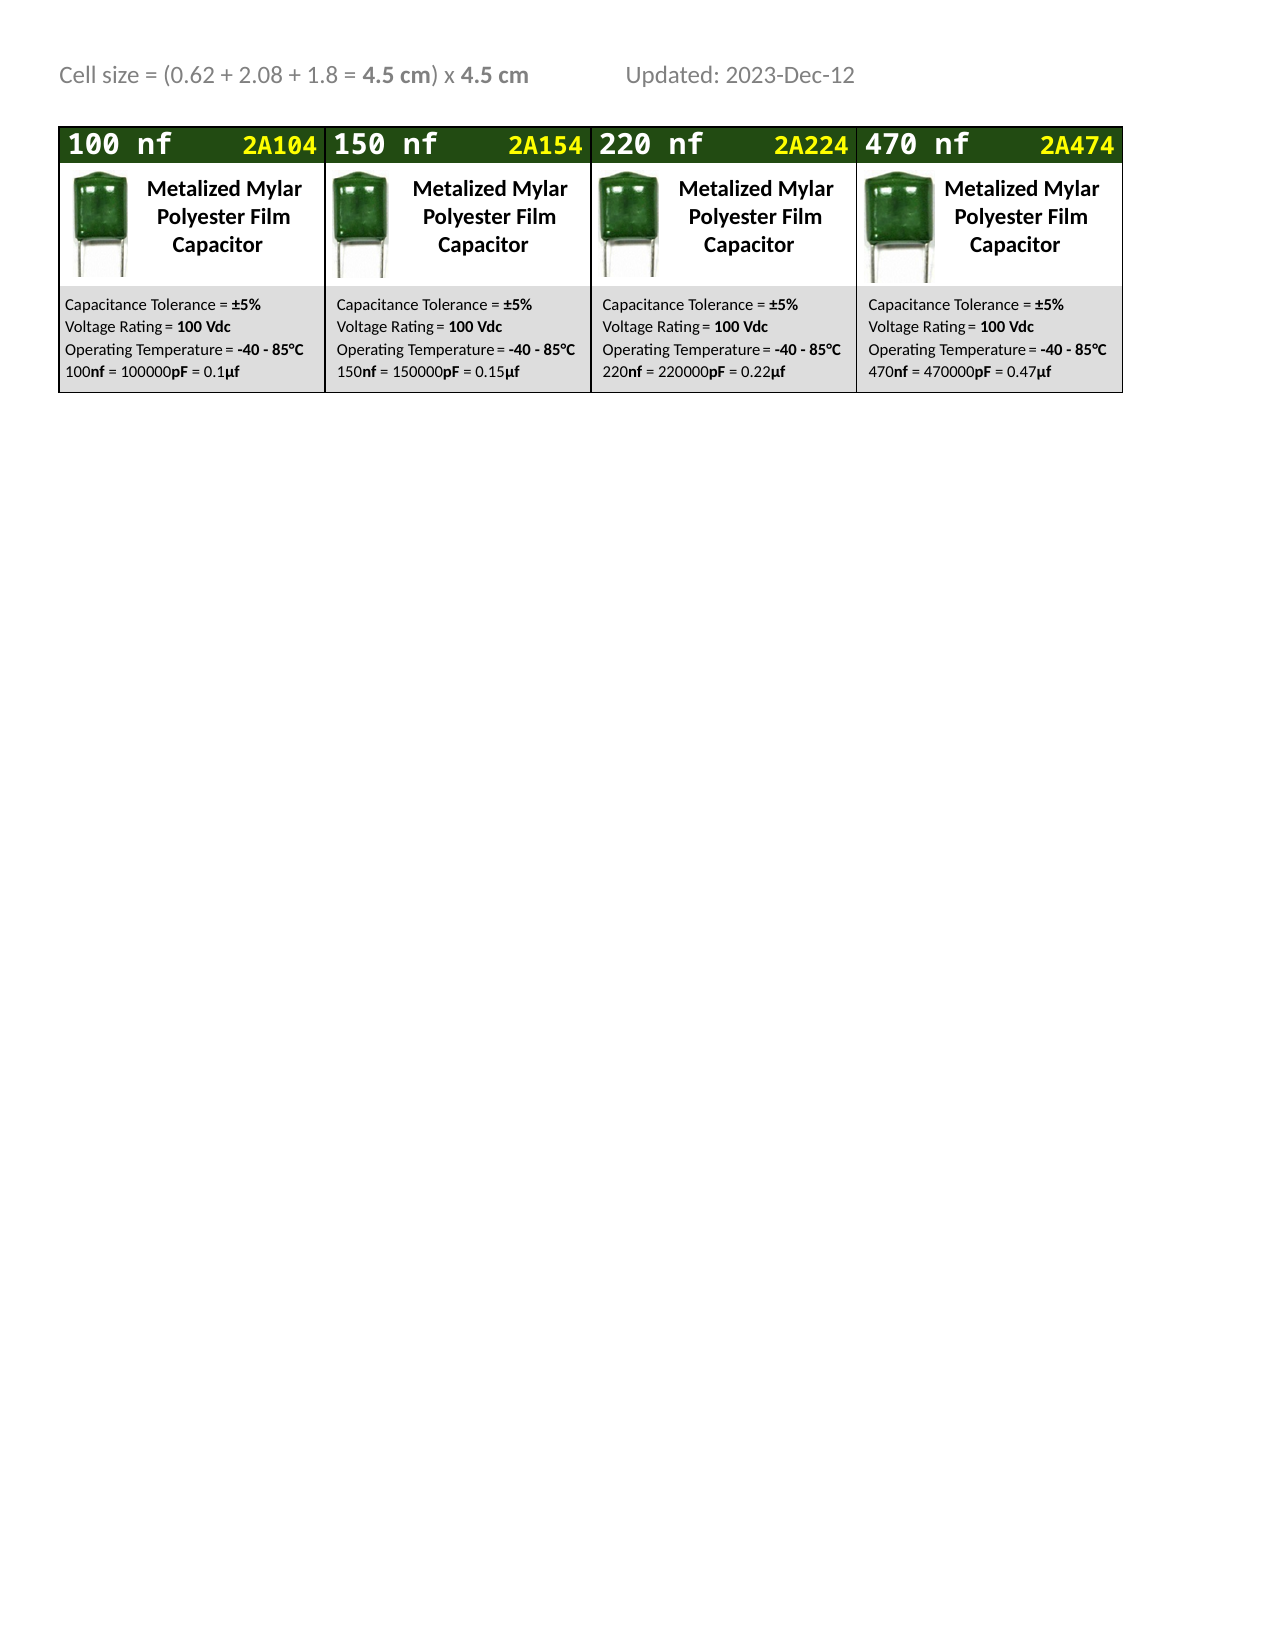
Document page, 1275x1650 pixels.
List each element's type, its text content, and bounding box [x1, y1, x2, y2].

table_cell Metalized Mylar Polyester Film Capacitor [857, 163, 1122, 286]
table_header 100 nf 2A104 [60, 128, 324, 163]
table_cell Capacitance Tolerance = ±5% Voltage Rating = 100 Vdc Operating Temperature = -40 - 85°C 470nf = 470000pF = 0.47µf [857, 286, 1122, 392]
table_cell Capacitance Tolerance = ±5% Voltage Rating = 100 Vdc Operating Temperature = -40 - 85°C 220nf = 220000pF = 0.22µf [592, 286, 856, 392]
table_cell Metalized Mylar Polyester Film Capacitor [592, 163, 856, 286]
table_header 470 nf 2A474 [857, 128, 1122, 163]
table_cell Metalized Mylar Polyester Film Capacitor [326, 163, 590, 286]
table_cell Metalized Mylar Polyester Film Capacitor [60, 163, 324, 286]
picture [597, 170, 659, 277]
table_cell Capacitance Tolerance = ±5% Voltage Rating = 100 Vdc Operating Temperature = -40 - 85°C 150nf = 150000pF = 0.15µf [326, 286, 590, 392]
picture [332, 170, 389, 278]
table_header 220 nf 2A224 [592, 128, 856, 163]
picture [72, 170, 128, 277]
table_cell Capacitance Tolerance = ±5% Voltage Rating = 100 Vdc Operating Temperature = -40 - 85°C 100nf = 100000pF = 0.1µf [60, 286, 324, 392]
table_header 150 nf 2A154 [326, 128, 590, 163]
picture [863, 170, 935, 283]
